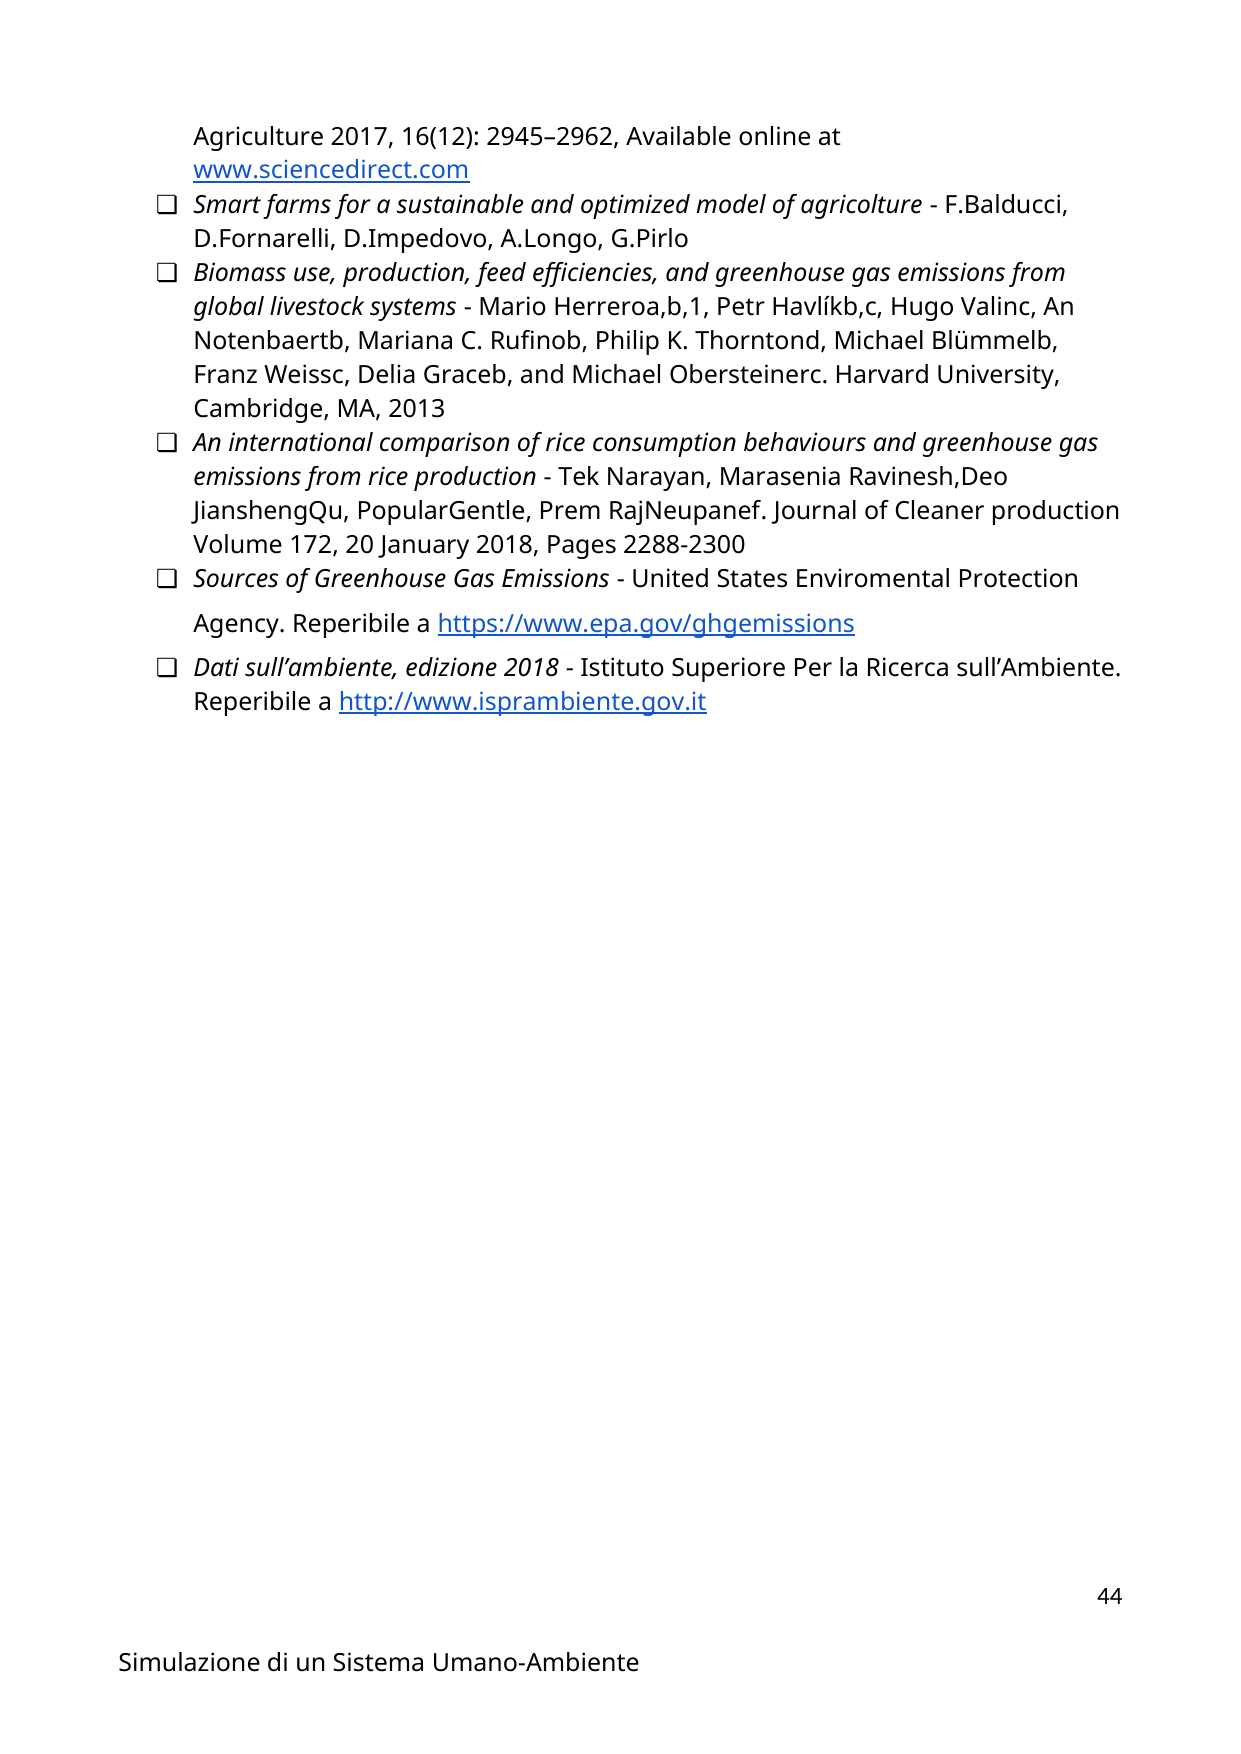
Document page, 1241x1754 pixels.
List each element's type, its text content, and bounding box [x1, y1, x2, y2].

subtitle Sources of Greenhouse Gas Emissions - United States Enviromental Protection Agency. Reperibile a https://www.epa.gov/ghgemissions [156, 561, 1122, 639]
list Agriculture 2017, 16(12): 2945–2962, Available online at www.sciencedirect.com [156, 118, 1122, 186]
list Smart farms for a sustainable and optimized model of agricolture - F.Balducci, D.Fornarelli, D.Impedovo, A.Longo, G.Pirlo [156, 186, 1122, 254]
subtitle An international comparison of rice consumption behaviours and greenhouse gas emissions from rice production - Tek Narayan, Marasenia Ravinesh,Deo JianshengQu, PopularGentle, Prem RajNeupanef. Journal of Cleaner production Volume 172, 20 January 2018, Pages 2288-2300 [156, 425, 1122, 561]
list Dati sull’ambiente, edizione 2018 - Istituto Superiore Per la Ricerca sull’Ambiente. Reperibile a http://www.isprambiente.gov.it [156, 649, 1122, 718]
list Biomass use, production, feed efficiencies, and greenhouse gas emissions from global livestock systems - Mario Herreroa,b,1, Petr Havlíkb,c, Hugo Valinc, An Notenbaertb, Mariana C. Rufinob, Philip K. Thorntond, Michael Blümmelb, Franz Weissc, Delia Graceb, and Michael Obersteinerc. Harvard University, Cambridge, MA, 2013 [156, 254, 1122, 425]
